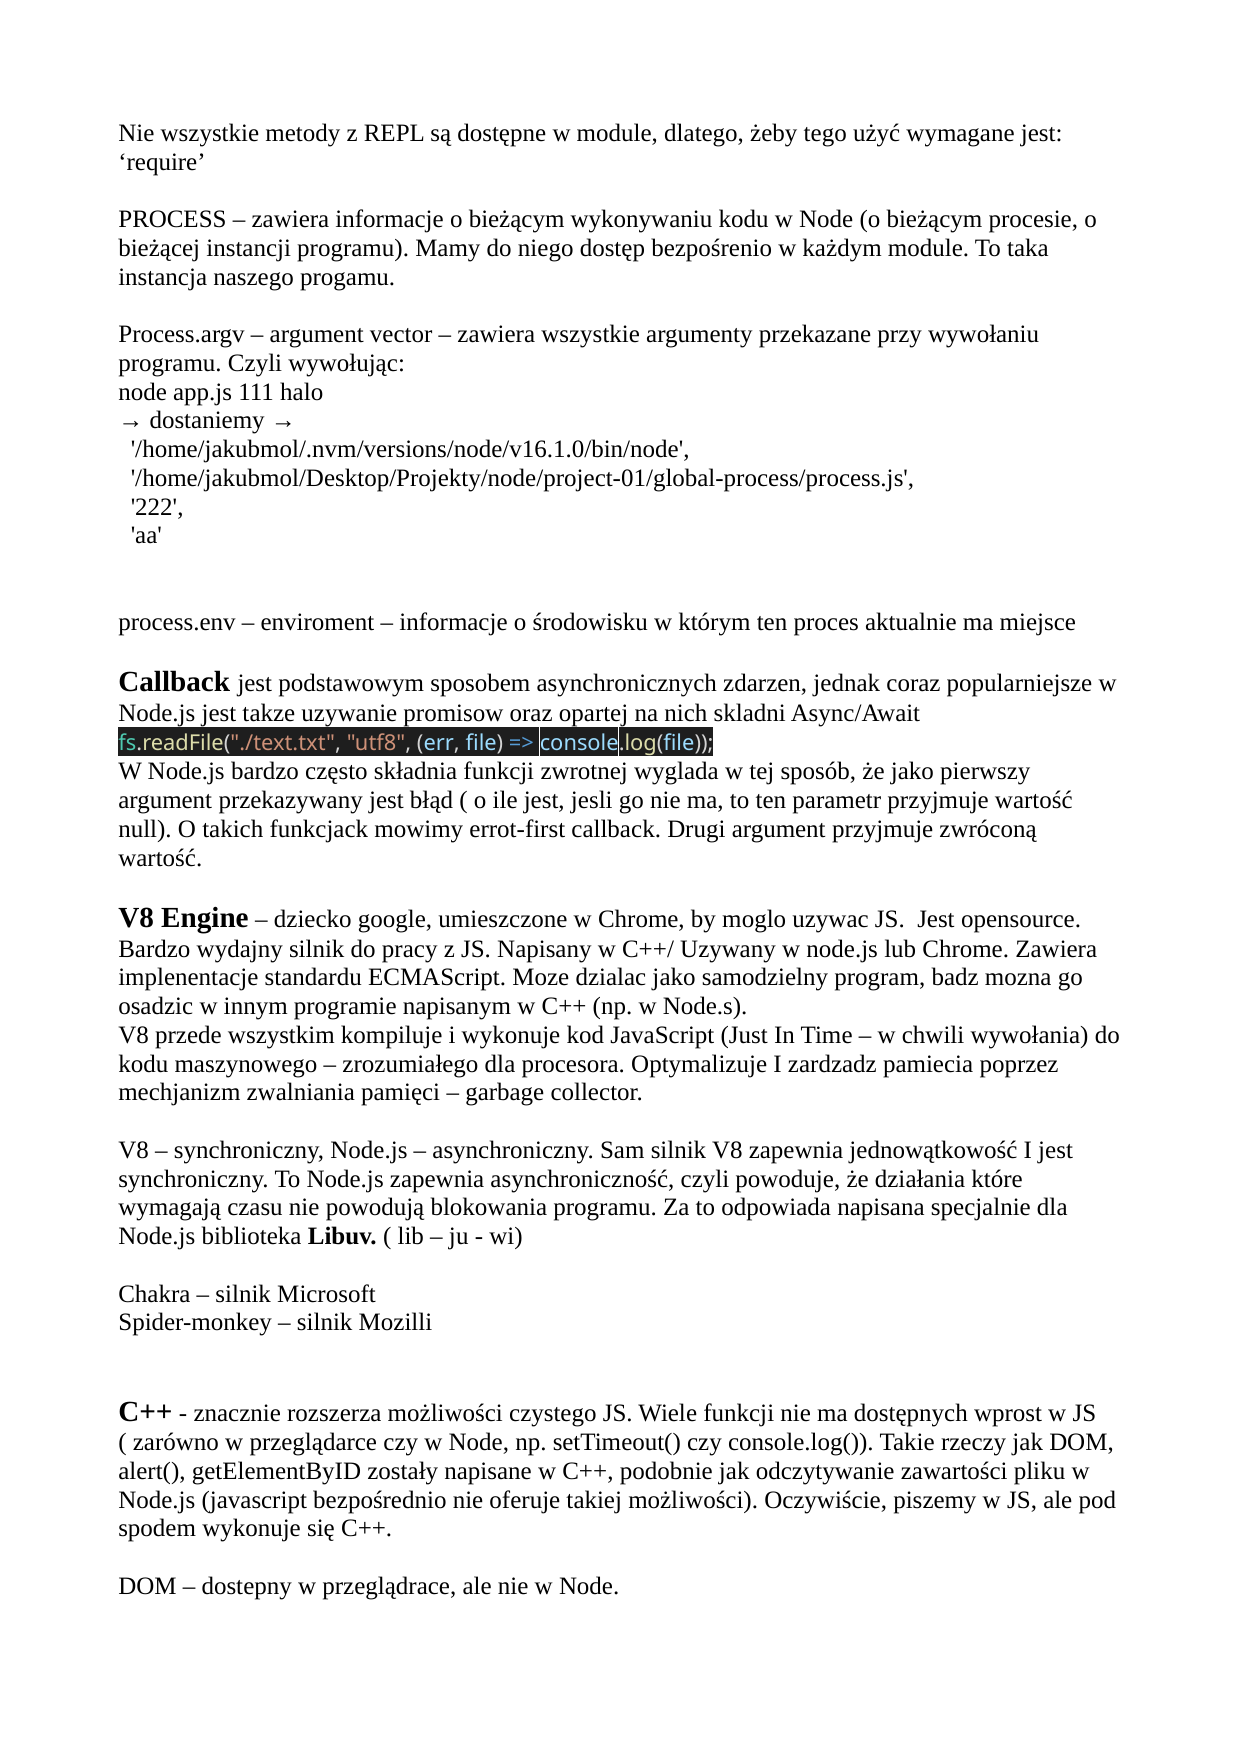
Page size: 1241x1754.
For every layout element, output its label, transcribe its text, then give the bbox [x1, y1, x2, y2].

text '222', [118, 492, 1122, 521]
text '/home/jakubmol/Desktop/Projekty/node/project-01/global-process/process.js', [118, 463, 1122, 492]
text V8 Engine – dziecko google, umieszczone w Chrome, by moglo uzywac JS. Jest opensource. Bardzo wydajny silnik do pracy z JS. Napisany w C++/ Uzywany w node.js lub Chrome. Zawiera implenentacje standardu ECMAScript. Moze dzialac jako samodzielny program, badz mozna go osadzic w innym programie napisanym w C++ (np. w Node.s). [118, 900, 1122, 1020]
text PROCESS – zawiera informacje o bieżącym wykonywaniu kodu w Node (o bieżącym procesie, o bieżącej instancji programu). Mamy do niego dostęp bezpośrenio w każdym module. To taka instancja naszego progamu. Process.argv – argument vector – zawiera wszystkie argumenty przekazane przy wywołaniu programu. Czyli wywołując: node app.js 111 halo → dostaniemy → '/home/jakubmol/.nvm/versions/node/v16.1.0/bin/node', [118, 204, 1122, 463]
text Nie wszystkie metody z REPL są dostępne w module, dlatego, żeby tego użyć wymagane jest: ‘require’ [118, 118, 1122, 176]
text V8 przede wszystkim kompiluje i wykonuje kod JavaScript (Just In Time – w chwili wywołania) do kodu maszynowego – zrozumiałego dla procesora. Optymalizuje I zardzadz pamiecia poprzez mechjanizm zwalniania pamięci – garbage collector. V8 – synchroniczny, Node.js – asynchroniczny. Sam silnik V8 zapewnia jednowątkowość I jest synchroniczny. To Node.js zapewnia asynchroniczność, czyli powoduje, że działania które wymagają czasu nie powodują blokowania programu. Za to odpowiada napisana specjalnie dla Node.js biblioteka Libuv. ( lib – ju - wi) Chakra – silnik Microsoft Spider-monkey – silnik Mozilli [118, 1020, 1122, 1336]
text DOM – dostepny w przeglądrace, ale nie w Node. [118, 1571, 1122, 1628]
text W Node.js bardzo często składnia funkcji zwrotnej wyglada w tej sposób, że jako pierwszy argument przekazywany jest błąd ( o ile jest, jesli go nie ma, to ten parametr przyjmuje wartość null). O takich funkcjack mowimy errot-first callback. Drugi argument przyjmuje zwróconą wartość. [118, 756, 1122, 871]
text C++ - znacznie rozszerza możliwości czystego JS. Wiele funkcji nie ma dostępnych wprost w JS ( zarówno w przeglądarce czy w Node, np. setTimeout() czy console.log()). Takie rzeczy jak DOM, alert(), getElementByID zostały napisane w C++, podobnie jak odczytywanie zawartości pliku w Node.js (javascript bezpośrednio nie oferuje takiej możliwości). Oczywiście, piszemy w JS, ale pod spodem wykonuje się C++. [118, 1394, 1122, 1542]
text 'aa' process.env – enviroment – informacje o środowisku w którym ten proces aktualnie ma miejsce Callback jest podstawowym sposobem asynchronicznych zdarzen, jednak coraz popularniejsze w Node.js jest takze uzywanie promisow oraz opartej na nich skladni Async/Await fs.readFile("./text.txt", "utf8", (err, file) => console.log(file)); [118, 521, 1122, 756]
